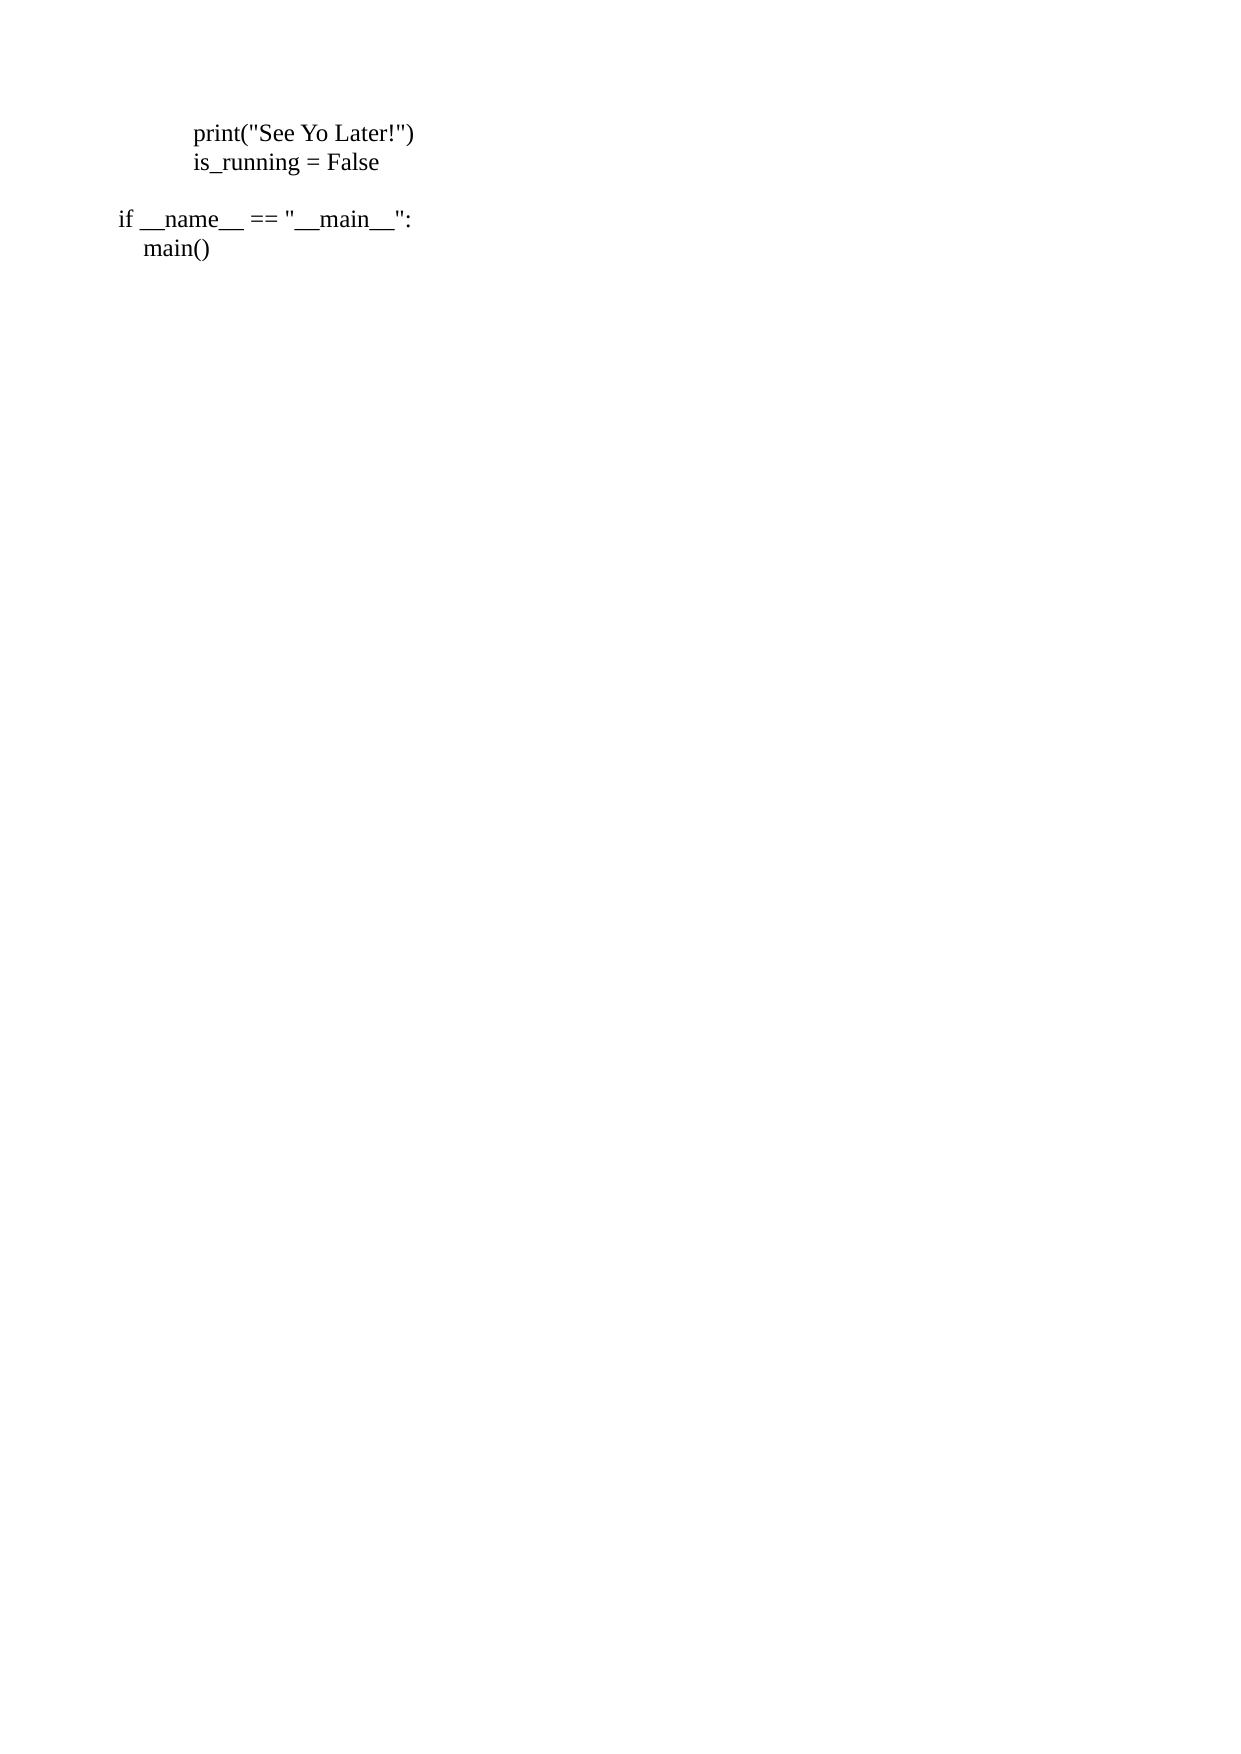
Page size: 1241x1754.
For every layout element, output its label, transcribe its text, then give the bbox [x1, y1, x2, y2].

text print("See Yo Later!") is_running = False if __name__ == "__main__": main() [118, 118, 1122, 319]
